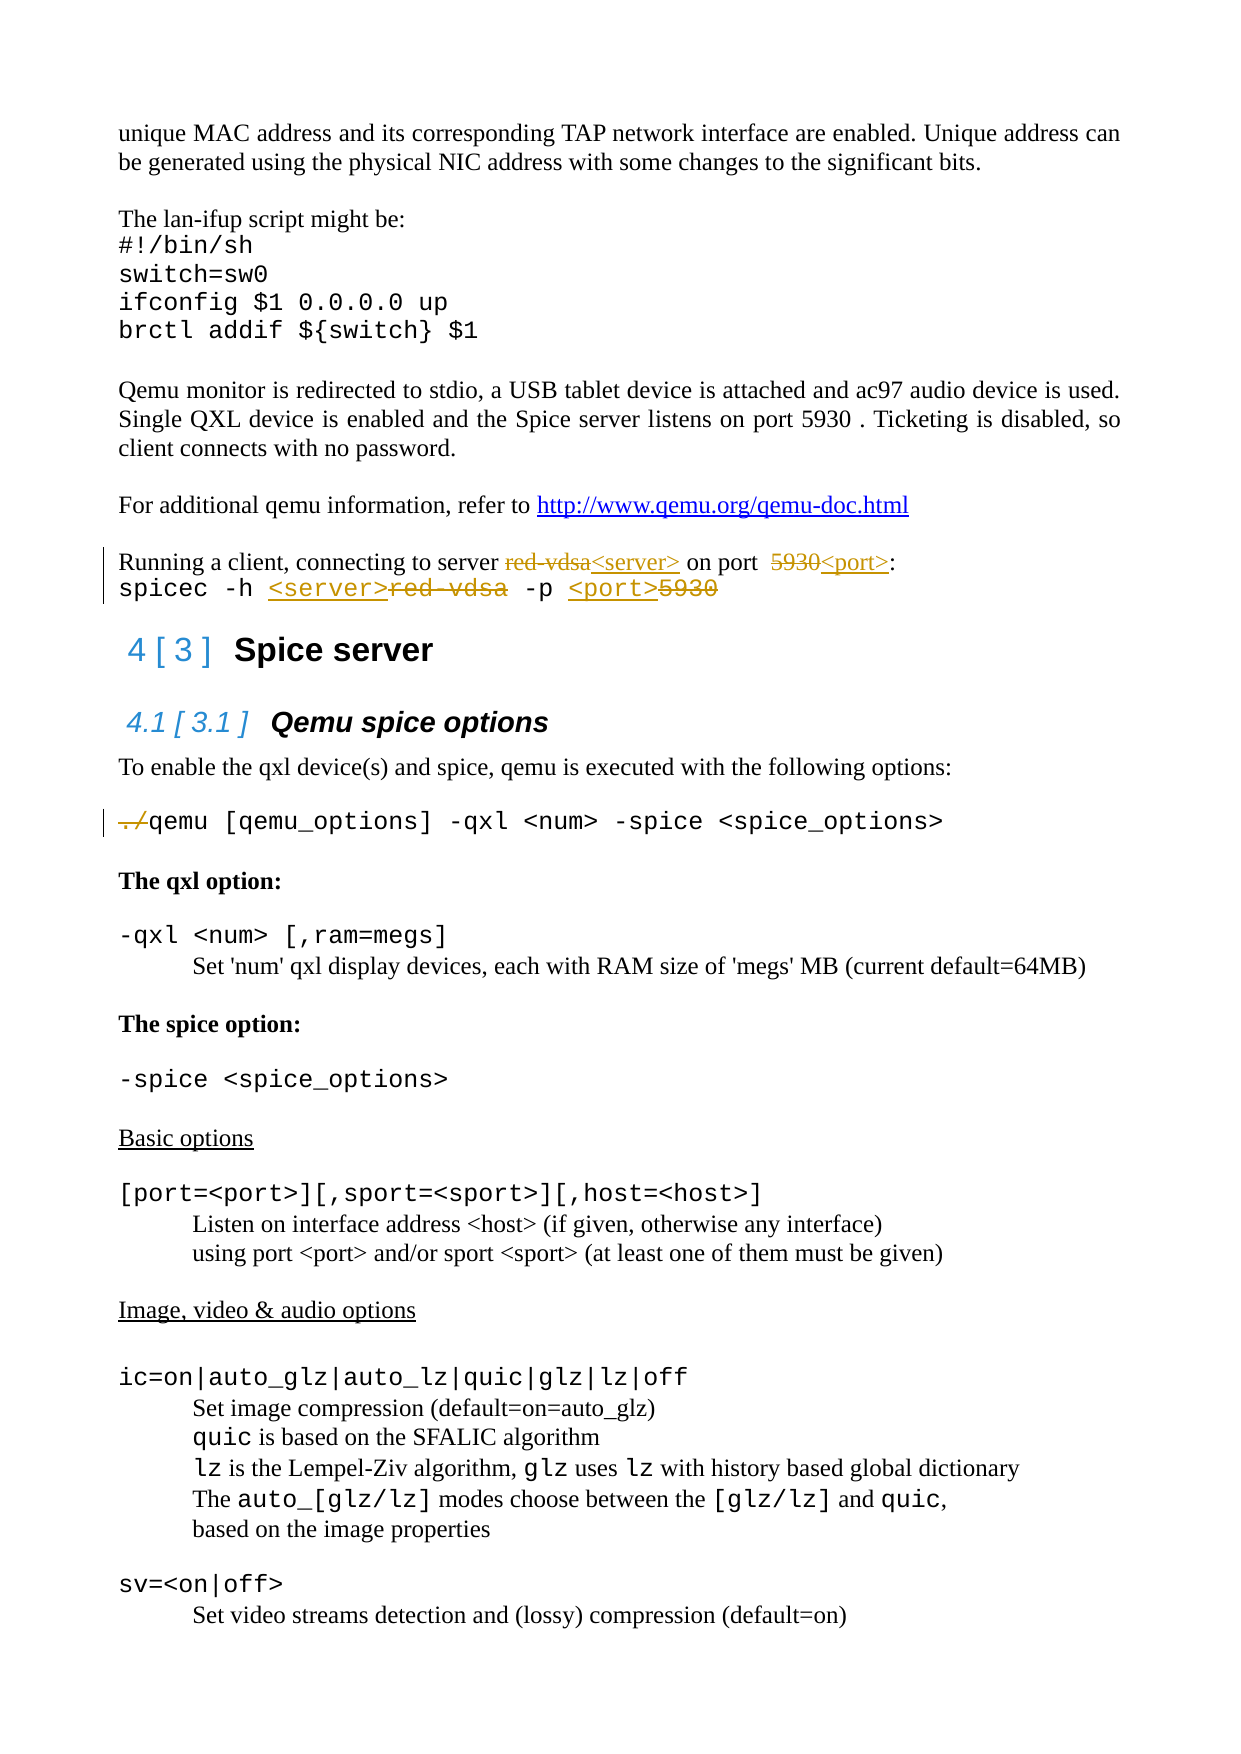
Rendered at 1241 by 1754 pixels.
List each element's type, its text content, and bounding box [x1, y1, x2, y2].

text -qxl <num> [,ram=megs] [118, 923, 1122, 951]
text ifconfig $1 0.0.0.0 up [118, 290, 1122, 318]
text The qxl option: [118, 866, 1122, 894]
text quic is based on the SFALIC algorithm [192, 1422, 1122, 1453]
text #!/bin/sh [118, 233, 1122, 261]
subtitle Spice server [118, 629, 1122, 668]
text Image, video & audio options [118, 1295, 1122, 1324]
text Listen on interface address <host> (if given, otherwise any interface) using port <port> and/or sport <sport> (at least one of them must be given) [192, 1209, 1122, 1267]
subtitle Qemu spice options [118, 706, 1122, 739]
text qemu [qemu_options] -qxl <num> -spice <spice_options> [118, 809, 1122, 837]
text spicec -h <server> -p <port> [118, 576, 1122, 604]
text Set image compression (default=on=auto_glz) [192, 1393, 1122, 1422]
text sv=<on|off> [118, 1572, 1122, 1600]
text The auto_[glz/lz] modes choose between the [glz/lz] and quic, based on the image properties [192, 1484, 1122, 1543]
text brctl addif ${switch} $1 [118, 318, 1122, 346]
text -spice <spice_options> [118, 1066, 1122, 1094]
text To enable the qxl device(s) and spice, qemu is executed with the following options: [118, 752, 1122, 780]
text ic=on|auto_glz|auto_lz|quic|glz|lz|off [118, 1365, 1122, 1393]
text Running a client, connecting to server <server> on port <port>: [118, 547, 1122, 576]
text Qemu monitor is redirected to stdio, a USB tablet device is attached and ac97 audio device is used. Single QXL device is enabled and the Spice server listens on port 5930 . Ticketing is disabled, so client connects with no password. [118, 375, 1122, 461]
text The spice option: [118, 1009, 1122, 1066]
text Set video streams detection and (lossy) compression (default=on) [192, 1600, 1122, 1629]
text Set 'num' qxl display devices, each with RAM size of 'megs' MB (current default=64MB) [192, 951, 1122, 980]
text For additional qemu information, refer to http://www.qemu.org/qemu-doc.html [118, 490, 1122, 519]
text lz is the Lempel-Ziv algorithm, glz uses lz with history based global dictionary [192, 1453, 1122, 1484]
text switch=sw0 [118, 261, 1122, 290]
text Basic options [118, 1123, 1122, 1152]
text The lan-ifup script might be: [118, 204, 1122, 233]
text [port=<port>][,sport=<sport>][,host=<host>] [118, 1181, 1122, 1209]
text unique MAC address and its corresponding TAP network interface are enabled. Unique address can be generated using the physical NIC address with some changes to the significant bits. [118, 118, 1122, 176]
